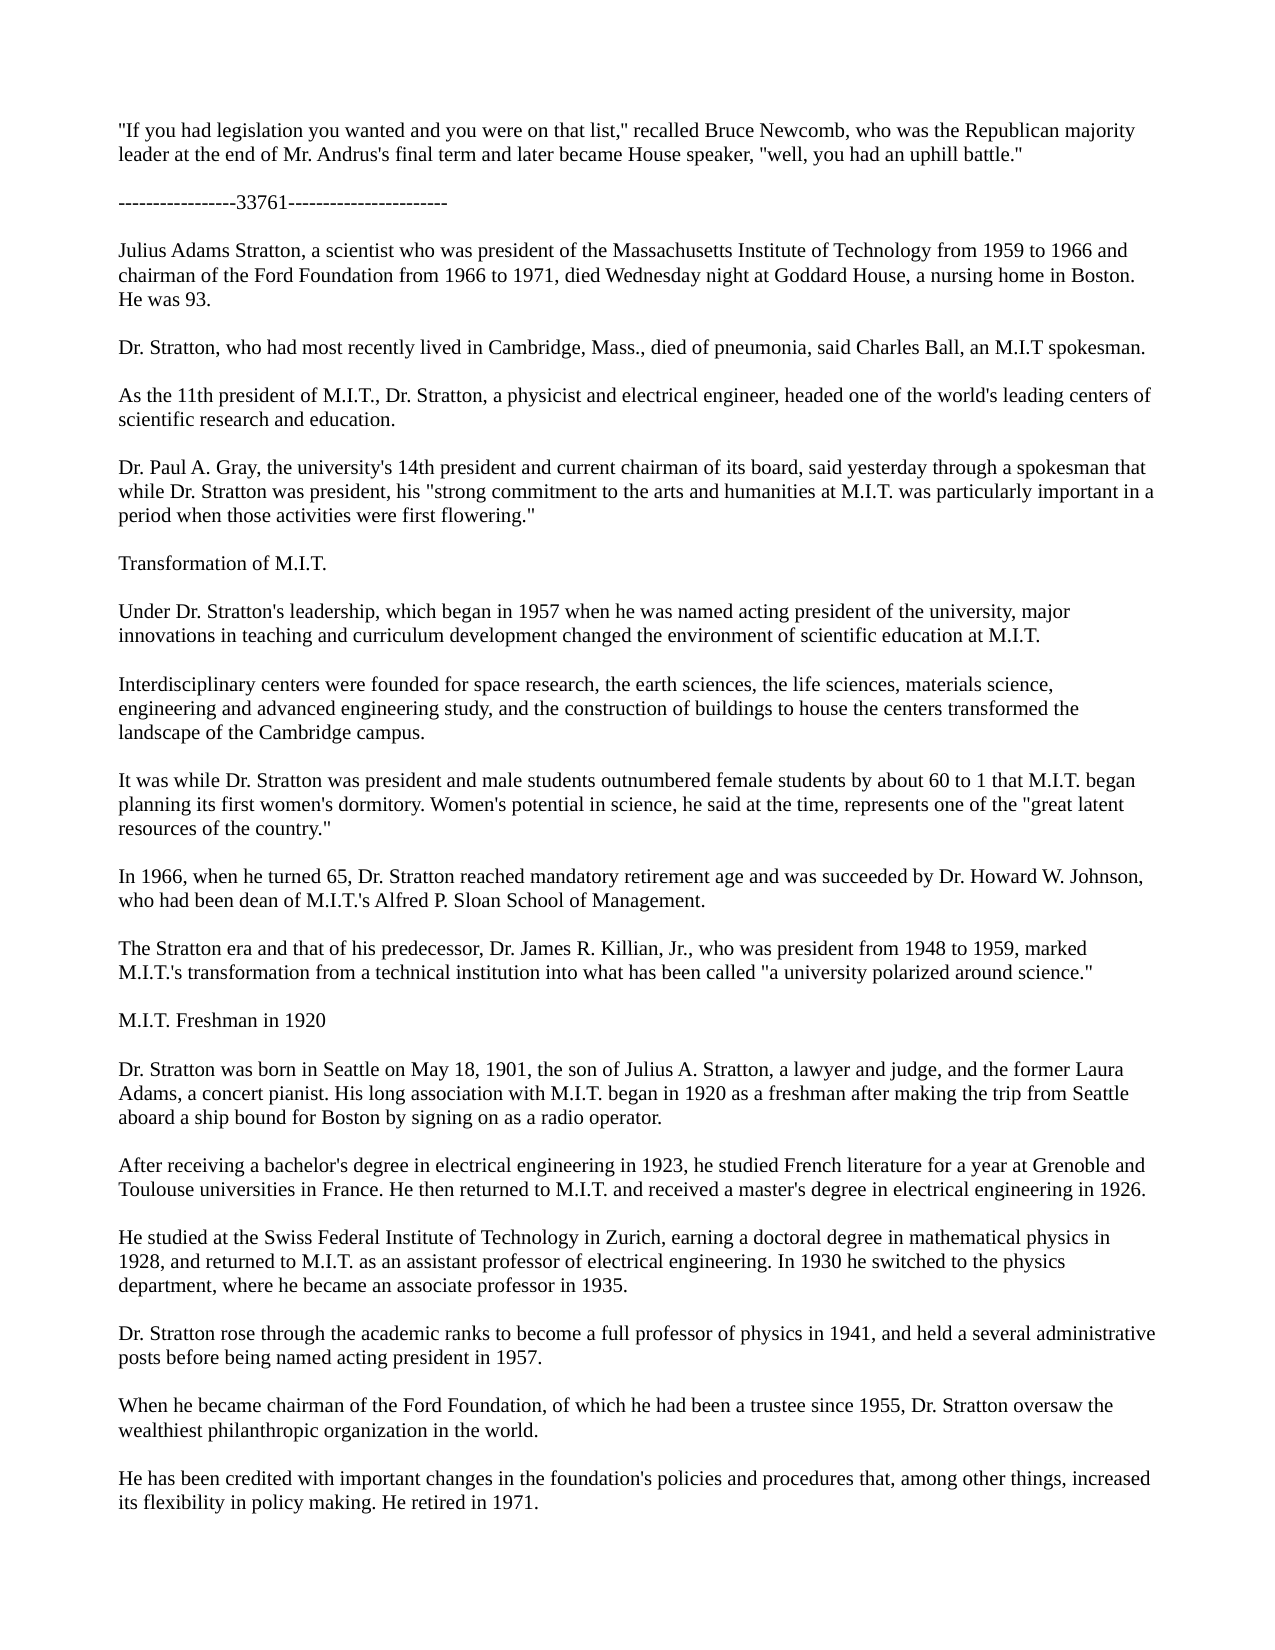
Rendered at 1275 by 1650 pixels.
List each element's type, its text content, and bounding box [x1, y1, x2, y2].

text -----------------33761----------------------- [118, 190, 1157, 214]
text Interdisciplinary centers were founded for space research, the earth sciences, the life sciences, materials science, engineering and advanced engineering study, and the construction of buildings to house the centers transformed the landscape of the Cambridge campus. [118, 672, 1157, 744]
text Dr. Paul A. Gray, the university's 14th president and current chairman of its board, said yesterday through a spokesman that while Dr. Stratton was president, his "strong commitment to the arts and humanities at M.I.T. was particularly important in a period when those activities were first flowering." [118, 455, 1157, 527]
text After receiving a bachelor's degree in electrical engineering in 1923, he studied French literature for a year at Grenoble and Toulouse universities in France. He then returned to M.I.T. and received a master's degree in electrical engineering in 1926. [118, 1153, 1157, 1201]
text Transformation of M.I.T. [118, 551, 1157, 575]
text When he became chairman of the Ford Foundation, of which he had been a trustee since 1955, Dr. Stratton oversaw the wealthiest philanthropic organization in the world. [118, 1393, 1157, 1442]
text He has been credited with important changes in the foundation's policies and procedures that, among other things, increased its flexibility in policy making. He retired in 1971. [118, 1466, 1157, 1514]
text Under Dr. Stratton's leadership, which began in 1957 when he was named acting president of the university, major innovations in teaching and curriculum development changed the environment of scientific education at M.I.T. [118, 599, 1157, 647]
text In 1966, when he turned 65, Dr. Stratton reached mandatory retirement age and was succeeded by Dr. Howard W. Johnson, who had been dean of M.I.T.'s Alfred P. Sloan School of Management. [118, 864, 1157, 912]
text M.I.T. Freshman in 1920 [118, 1008, 1157, 1032]
text Dr. Stratton was born in Seattle on May 18, 1901, the son of Julius A. Stratton, a lawyer and judge, and the former Laura Adams, a concert pianist. His long association with M.I.T. began in 1920 as a freshman after making the trip from Seattle aboard a ship bound for Boston by signing on as a radio operator. [118, 1057, 1157, 1129]
text Julius Adams Stratton, a scientist who was president of the Massachusetts Institute of Technology from 1959 to 1966 and chairman of the Ford Foundation from 1966 to 1971, died Wednesday night at Goddard House, a nursing home in Boston. He was 93. [118, 238, 1157, 311]
text It was while Dr. Stratton was president and male students outnumbered female students by about 60 to 1 that M.I.T. began planning its first women's dormitory. Women's potential in science, he said at the time, represents one of the "great latent resources of the country." [118, 768, 1157, 840]
text Dr. Stratton, who had most recently lived in Cambridge, Mass., died of pneumonia, said Charles Ball, an M.I.T spokesman. [118, 335, 1157, 359]
text Dr. Stratton rose through the academic ranks to become a full professor of physics in 1941, and held a several administrative posts before being named acting president in 1957. [118, 1321, 1157, 1369]
text ''If you had legislation you wanted and you were on that list,'' recalled Bruce Newcomb, who was the Republican majority leader at the end of Mr. Andrus's final term and later became House speaker, ''well, you had an uphill battle.'' [118, 118, 1157, 166]
text As the 11th president of M.I.T., Dr. Stratton, a physicist and electrical engineer, headed one of the world's leading centers of scientific research and education. [118, 383, 1157, 431]
text The Stratton era and that of his predecessor, Dr. James R. Killian, Jr., who was president from 1948 to 1959, marked M.I.T.'s transformation from a technical institution into what has been called "a university polarized around science." [118, 936, 1157, 984]
text He studied at the Swiss Federal Institute of Technology in Zurich, earning a doctoral degree in mathematical physics in 1928, and returned to M.I.T. as an assistant professor of electrical engineering. In 1930 he switched to the physics department, where he became an associate professor in 1935. [118, 1225, 1157, 1297]
